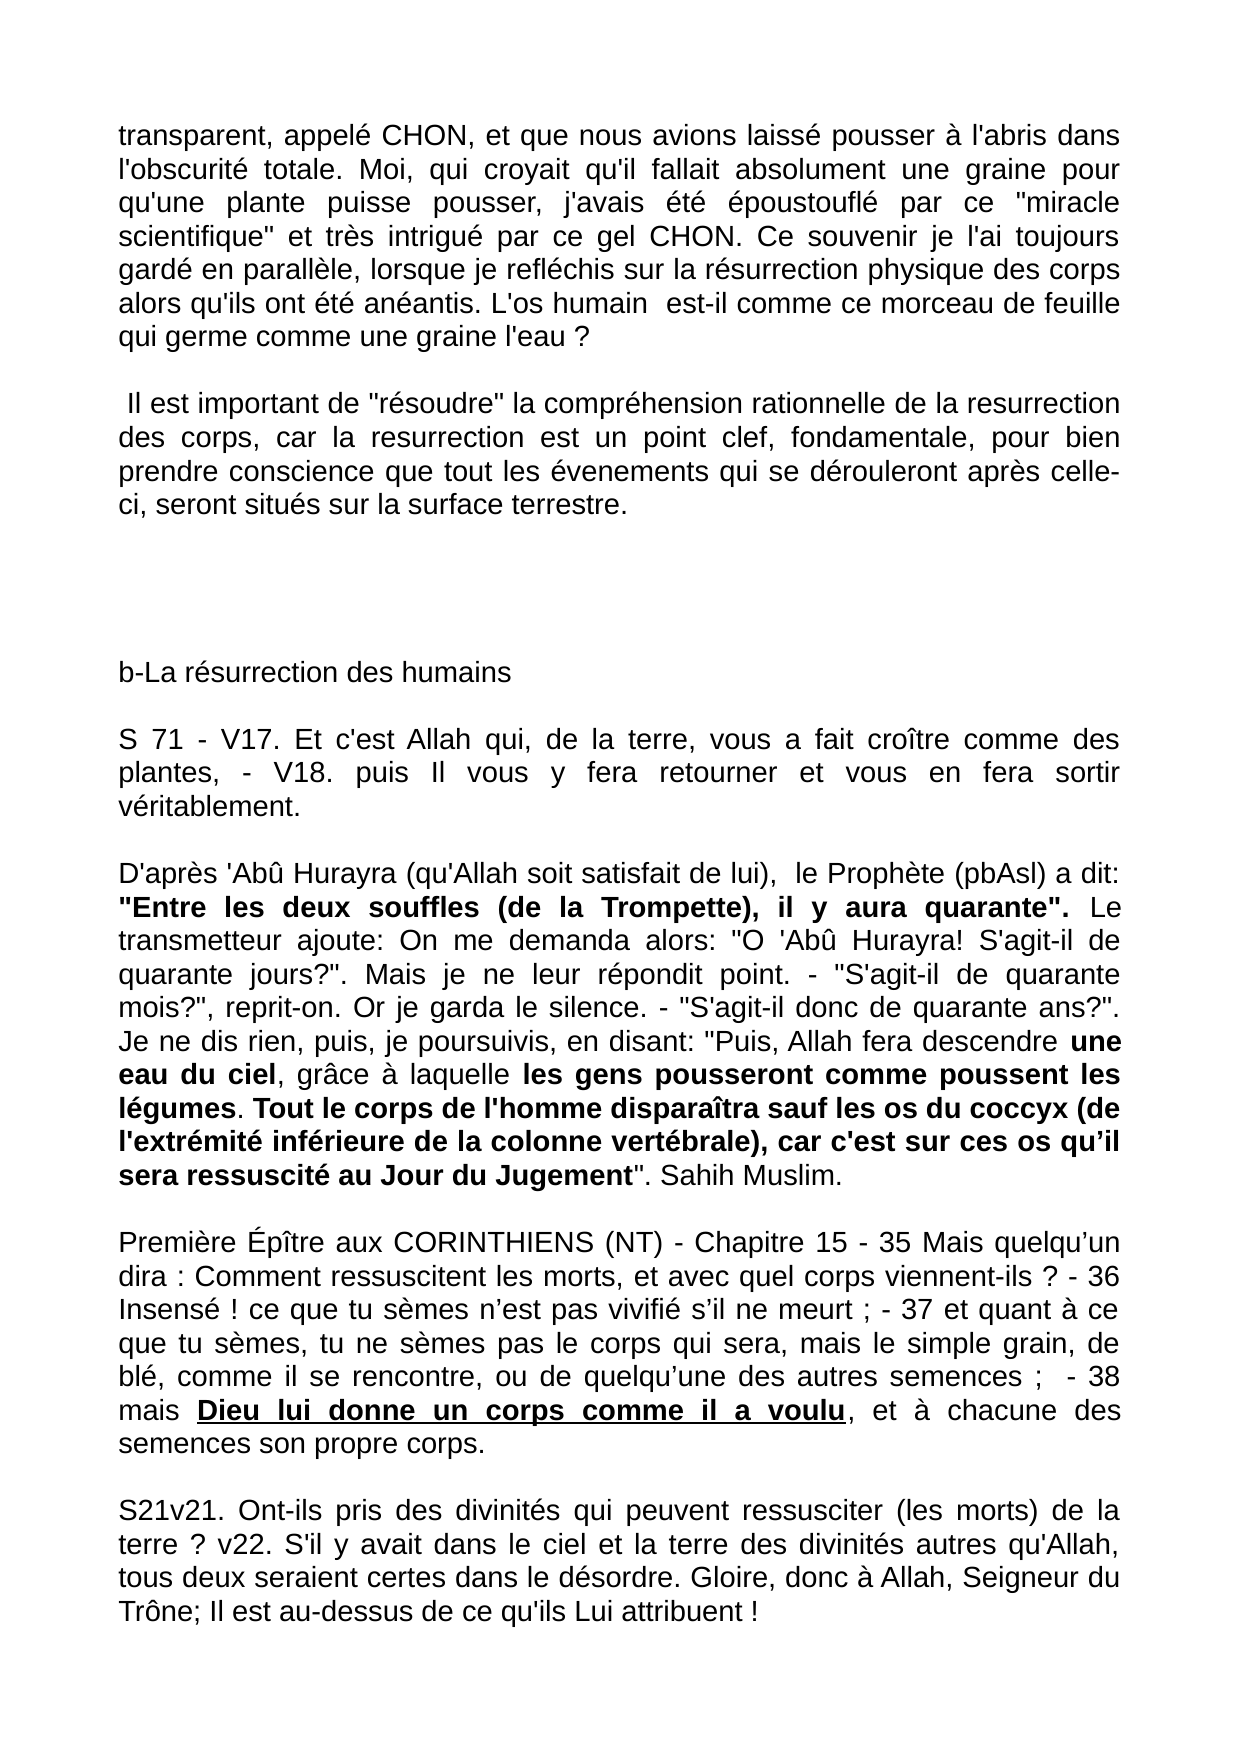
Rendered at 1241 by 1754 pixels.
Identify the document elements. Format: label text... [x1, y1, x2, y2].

text b-La résurrection des humains [118, 655, 1122, 688]
text Première Épître aux CORINTHIENS (NT) - Chapitre 15 - 35 Mais quelqu’un dira : Comment ressuscitent les morts, et avec quel corps viennent-ils ? - 36 Insensé ! ce que tu sèmes n’est pas vivifié s’il ne meurt ; - 37 et quant à ce que tu sèmes, tu ne sèmes pas le corps qui sera, mais le simple grain, de blé, comme il se rencontre, ou de quelqu’une des autres semences ; - 38 mais Dieu lui donne un corps comme il a voulu, et à chacune des semences son propre corps. [118, 1225, 1122, 1460]
text transparent, appelé CHON, et que nous avions laissé pousser à l'abris dans l'obscurité totale. Moi, qui croyait qu'il fallait absolument une graine pour qu'une plante puisse pousser, j'avais été époustouflé par ce "miracle scientifique" et très intrigué par ce gel CHON. Ce souvenir je l'ai toujours gardé en parallèle, lorsque je refléchis sur la résurrection physique des corps alors qu'ils ont été anéantis. L'os humain est-il comme ce morceau de feuille qui germe comme une graine l'eau ? [118, 118, 1122, 353]
text S21v21. Ont-ils pris des divinités qui peuvent ressusciter (les morts) de la terre ? v22. S'il y avait dans le ciel et la terre des divinités autres qu'Allah, tous deux seraient certes dans le désordre. Gloire, donc à Allah, Seigneur du Trône; Il est au-dessus de ce qu'ils Lui attribuent ! [118, 1493, 1122, 1627]
text D'après 'Abû Hurayra (qu'Allah soit satisfait de lui), le Prophète (pbAsl) a dit: "Entre les deux souffles (de la Trompette), il y aura quarante". Le transmetteur ajoute: On me demanda alors: "O 'Abû Hurayra! S'agit-il de quarante jours?". Mais je ne leur répondit point. - "S'agit-il de quarante mois?", reprit-on. Or je garda le silence. - "S'agit-il donc de quarante ans?". Je ne dis rien, puis, je poursuivis, en disant: "Puis, Allah fera descendre une eau du ciel, grâce à laquelle les gens pousseront comme poussent les légumes. Tout le corps de l'homme disparaîtra sauf les os du coccyx (de l'extrémité inférieure de la colonne vertébrale), car c'est sur ces os qu’il sera ressuscité au Jour du Jugement". Sahih Muslim. [118, 856, 1122, 1191]
text S 71 - V17. Et c'est Allah qui, de la terre, vous a fait croître comme des plantes, - V18. puis Il vous y fera retourner et vous en fera sortir véritablement. [118, 722, 1122, 822]
text Il est important de "résoudre" la compréhension rationnelle de la resurrection des corps, car la resurrection est un point clef, fondamentale, pour bien prendre conscience que tout les évenements qui se dérouleront après celle-ci, seront situés sur la surface terrestre. [118, 386, 1122, 521]
